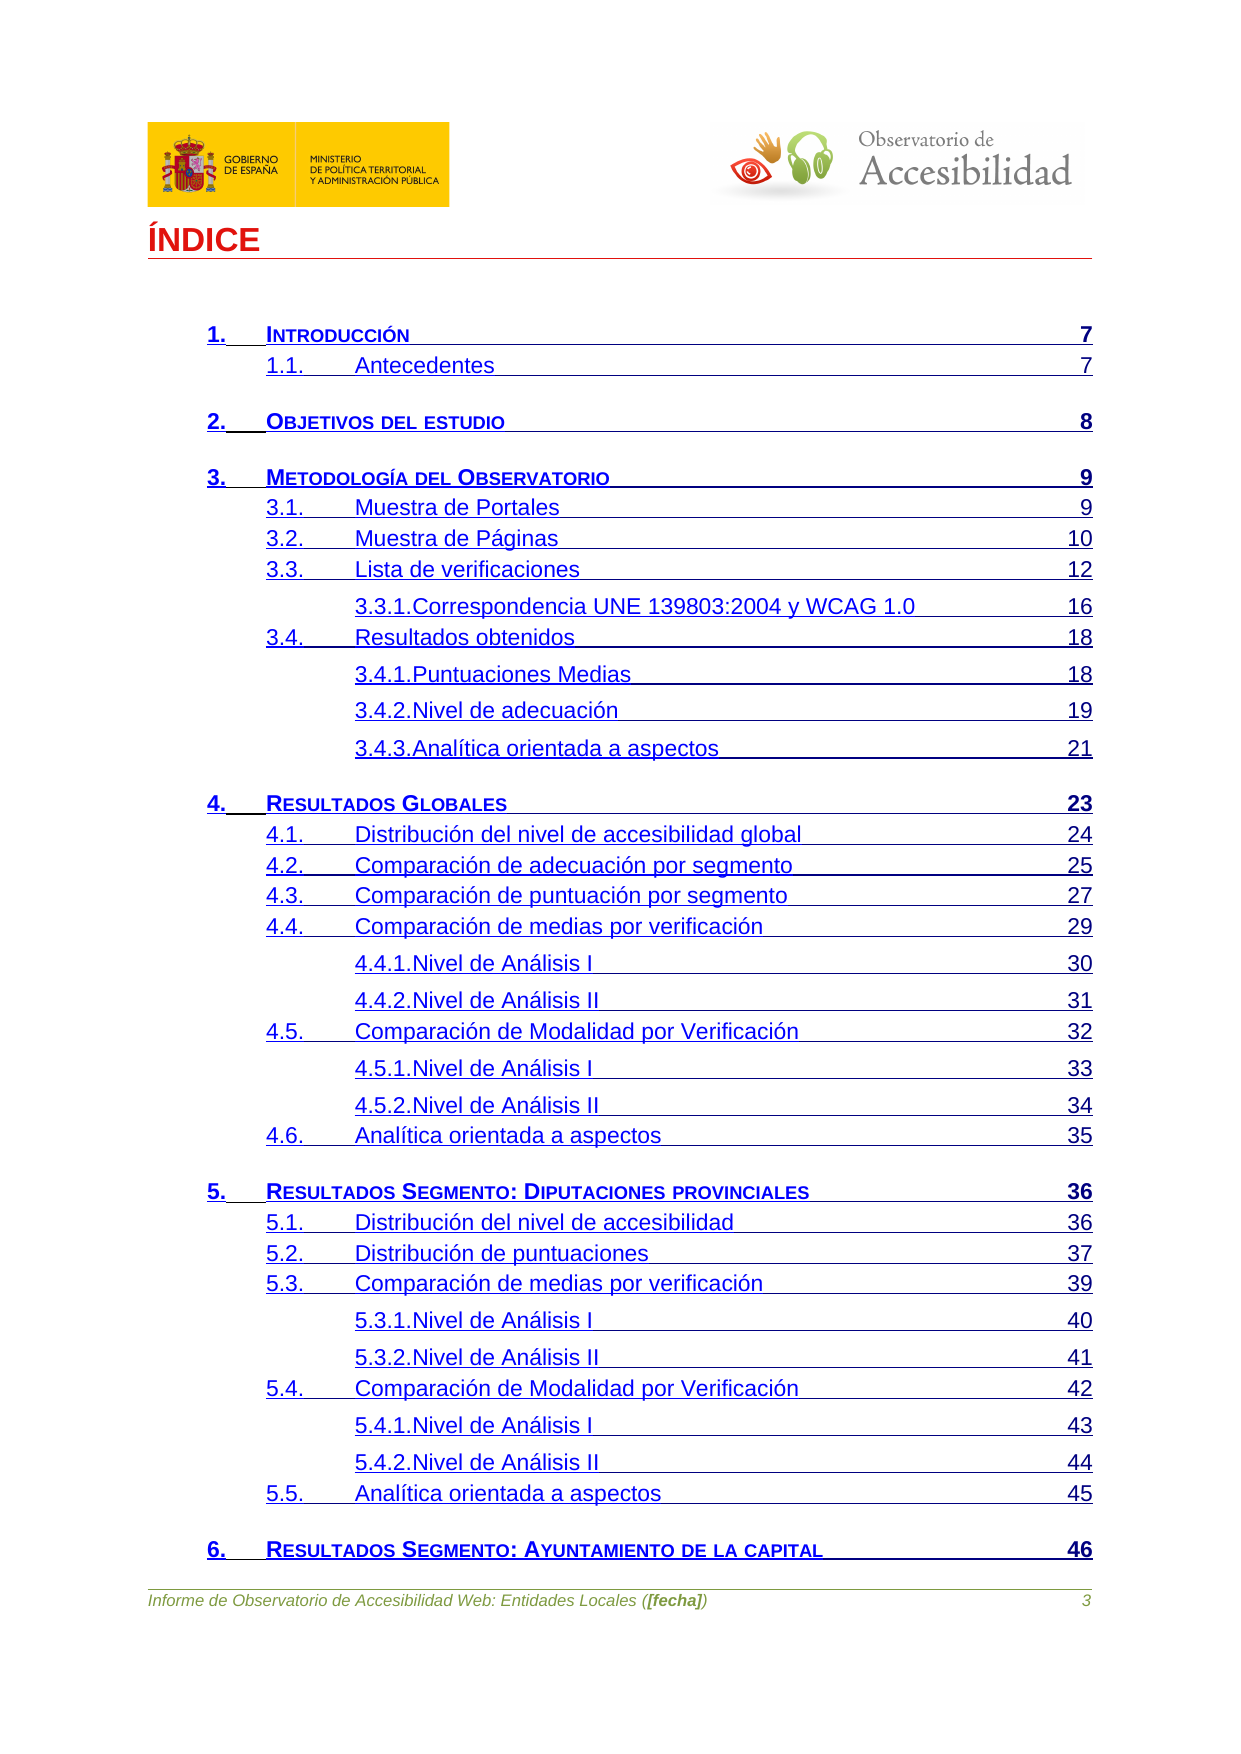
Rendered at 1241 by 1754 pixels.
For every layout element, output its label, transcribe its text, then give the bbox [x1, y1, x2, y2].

text [266, 1146, 1092, 1150]
text 3.4.3. Analítica orientada a aspectos 21 [354, 734, 1092, 757]
text 4. Resultados Globales 23 [207, 789, 1092, 813]
text 4.4.1. Nivel de Análisis I 30 [354, 949, 1092, 973]
text 3.4. Resultados obtenidos 18 [266, 623, 1092, 646]
text [354, 684, 1092, 688]
text 3. Metodología del Observatorio 9 [207, 463, 1092, 487]
text [266, 518, 1092, 522]
text 3.1. Muestra de Portales 9 [266, 493, 1092, 517]
text 1. Introducción 7 [207, 321, 1092, 349]
text 4.5. Comparación de Modalidad por Verificación 32 [266, 1017, 1092, 1041]
text 3.3.1. Correspondencia UNE 139803:2004 y WCAG 1.0 16 [354, 592, 1092, 616]
text 4.3. Comparación de puntuación por segmento 27 [266, 882, 1092, 905]
text 4.1. Distribución del nivel de accesibilidad global 24 [266, 820, 1092, 844]
text 5.3.2. Nivel de Análisis II 41 [354, 1343, 1092, 1367]
text 5.4. Comparación de Modalidad por Verificación 42 [266, 1374, 1092, 1398]
text 4.4.2. Nivel de Análisis II 31 [354, 986, 1092, 1010]
text 5.3.1. Nivel de Análisis I 40 [354, 1307, 1092, 1330]
text Índice [148, 220, 1092, 258]
text 5. Resultados Segmento: Diputaciones provinciales 36 [207, 1177, 1092, 1205]
text 4.2. Comparación de adecuación por segmento 25 [266, 851, 1092, 874]
text 4.6. Analítica orientada a aspectos 35 [266, 1122, 1092, 1145]
text [354, 721, 1092, 725]
text 4.5.1. Nivel de Análisis I 33 [354, 1054, 1092, 1078]
text 2. Objetivos del estudio 8 [207, 407, 1092, 431]
text 6. Resultados Segmento: Ayuntamiento de la capital 46 [207, 1535, 1092, 1559]
text 4.5.2. Nivel de Análisis II 34 [354, 1091, 1092, 1115]
text 5.4.1. Nivel de Análisis I 43 [354, 1411, 1092, 1435]
text 4.4. Comparación de medias por verificación 29 [266, 912, 1092, 936]
text [266, 1294, 1092, 1298]
text 5.4.2. Nivel de Análisis II 44 [354, 1448, 1092, 1472]
text [354, 758, 1092, 762]
text 3.4.1. Puntuaciones Medias 18 [354, 660, 1092, 683]
text 5.1. Distribución del nivel de accesibilidad 36 [266, 1208, 1092, 1232]
text 3.4.2. Nivel de adecuación 19 [354, 697, 1092, 720]
text 3.3. Lista de verificaciones 12 [266, 555, 1092, 579]
text 1.1. Antecedentes 7 [266, 351, 1092, 375]
text 5.3. Comparación de medias por verificación 39 [266, 1269, 1092, 1293]
text 5.2. Distribución de puntuaciones 37 [266, 1239, 1092, 1263]
text 5.5. Analítica orientada a aspectos 45 [266, 1479, 1092, 1503]
text [354, 1368, 1092, 1372]
text 3.2. Muestra de Páginas 10 [266, 524, 1092, 548]
